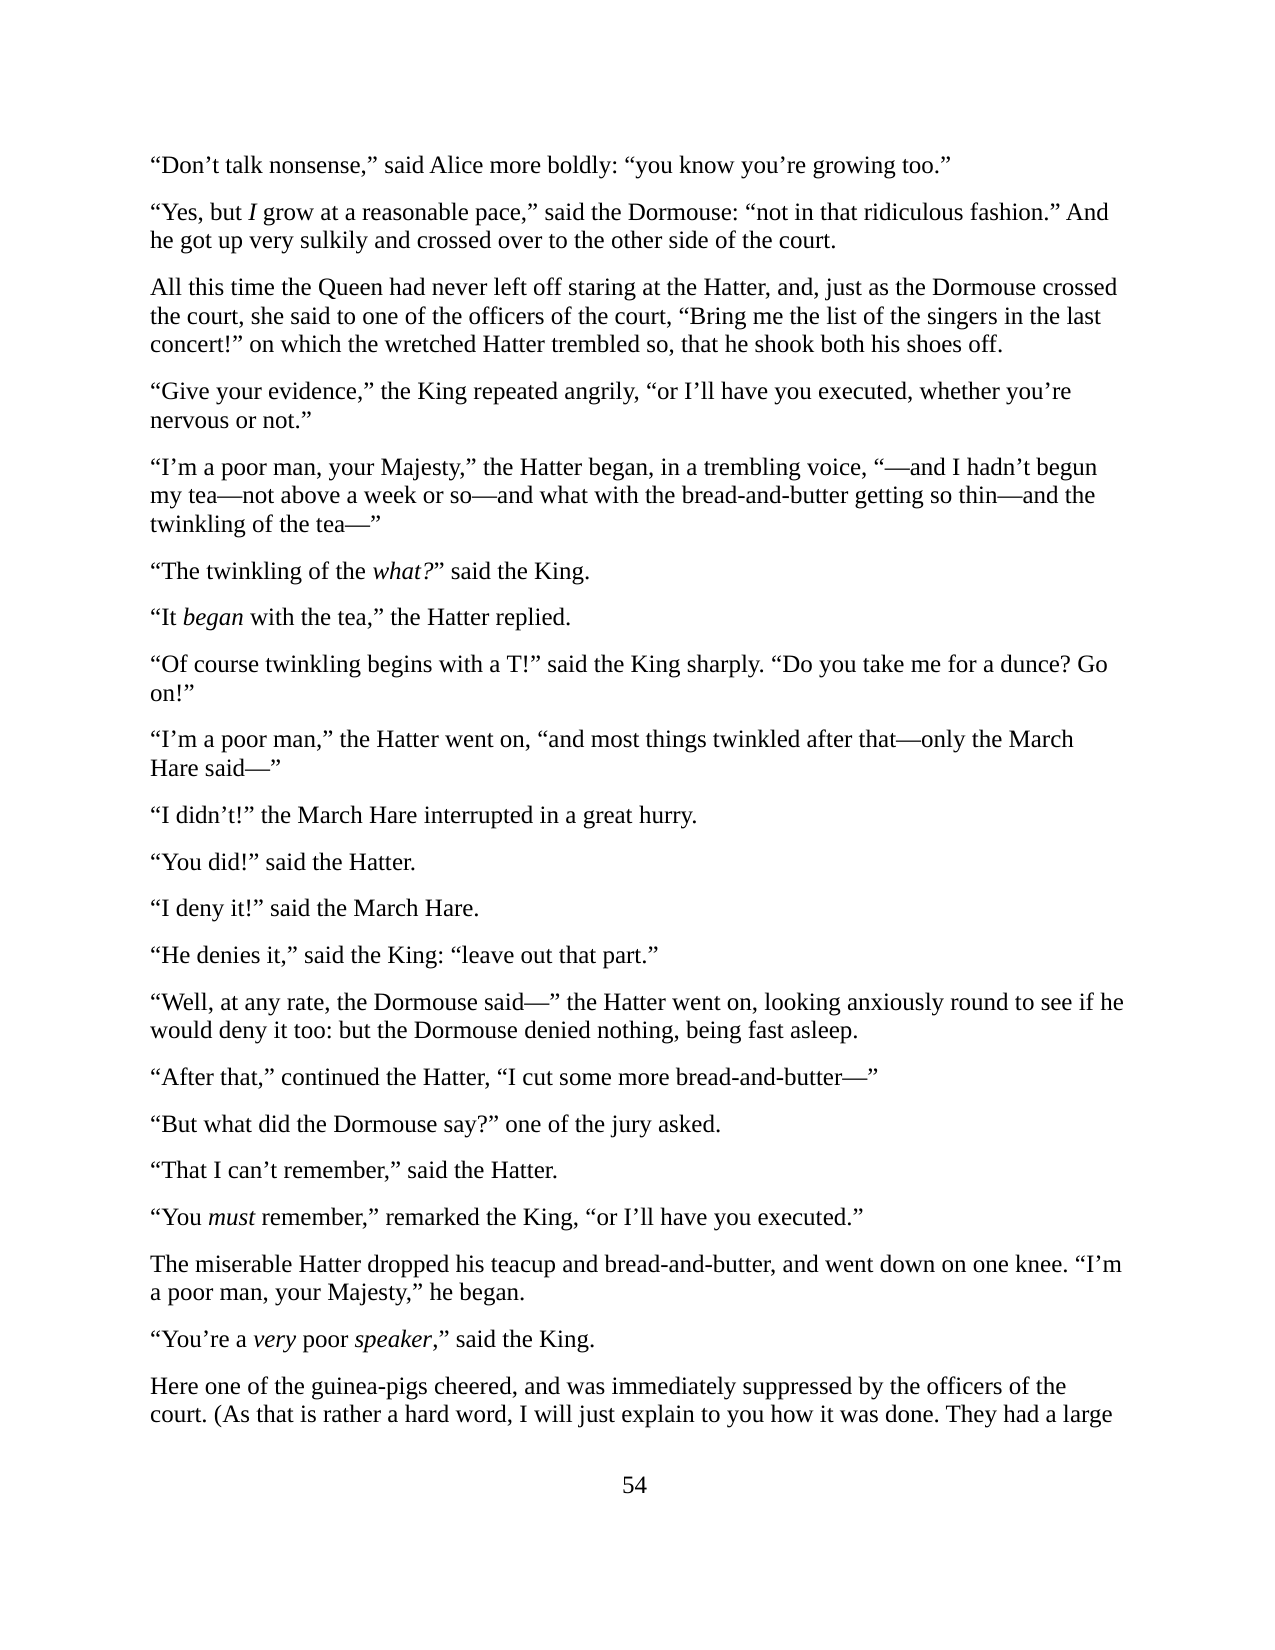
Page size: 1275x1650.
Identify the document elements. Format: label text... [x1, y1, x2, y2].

text “You must remember,” remarked the King, “or I’ll have you executed.” [150, 1202, 1125, 1231]
text Here one of the guinea-pigs cheered, and was immediately suppressed by the officers of the court. (As that is rather a hard word, I will just explain to you how it was done. They had a large [150, 1371, 1125, 1428]
text “Of course twinkling begins with a T!” said the King sharply. “Do you take me for a dunce? Go on!” [150, 649, 1125, 707]
text “That I can’t remember,” said the Hatter. [150, 1155, 1125, 1184]
text “The twinkling of the what?” said the King. [150, 556, 1125, 584]
text “I’m a poor man,” the Hatter went on, “and most things twinkled after that—only the March Hare said—” [150, 724, 1125, 782]
text The miserable Hatter dropped his teacup and bread-and-butter, and went down on one knee. “I’m a poor man, your Majesty,” he began. [150, 1249, 1125, 1306]
text “Don’t talk nonsense,” said Alice more boldly: “you know you’re growing too.” [150, 150, 1125, 179]
text “Well, at any rate, the Dormouse said—” the Hatter went on, looking anxiously round to see if he would deny it too: but the Dormouse denied nothing, being fast asleep. [150, 987, 1125, 1044]
text All this time the Queen had never left off staring at the Hatter, and, just as the Dormouse crossed the court, she said to one of the officers of the court, “Bring me the list of the singers in the last concert!” on which the wretched Hatter trembled so, that he shook both his shoes off. [150, 272, 1125, 358]
text “He denies it,” said the King: “leave out that part.” [150, 940, 1125, 969]
text “I didn’t!” the March Hare interrupted in a great hurry. [150, 800, 1125, 829]
text “Yes, but I grow at a reasonable pace,” said the Dormouse: “not in that ridiculous fashion.” And he got up very sulkily and crossed over to the other side of the court. [150, 197, 1125, 254]
text “You’re a very poor speaker,” said the King. [150, 1324, 1125, 1353]
text “You did!” said the Hatter. [150, 847, 1125, 875]
text “After that,” continued the Hatter, “I cut some more bread-and-butter—” [150, 1062, 1125, 1091]
text “It began with the tea,” the Hatter replied. [150, 602, 1125, 631]
text “But what did the Dormouse say?” one of the jury asked. [150, 1109, 1125, 1137]
text “I deny it!” said the March Hare. [150, 893, 1125, 922]
text “I’m a poor man, your Majesty,” the Hatter began, in a trembling voice, “—and I hadn’t begun my tea—not above a week or so—and what with the bread-and-butter getting so thin—and the twinkling of the tea—” [150, 452, 1125, 538]
text “Give your evidence,” the King repeated angrily, “or I’ll have you executed, whether you’re nervous or not.” [150, 376, 1125, 434]
